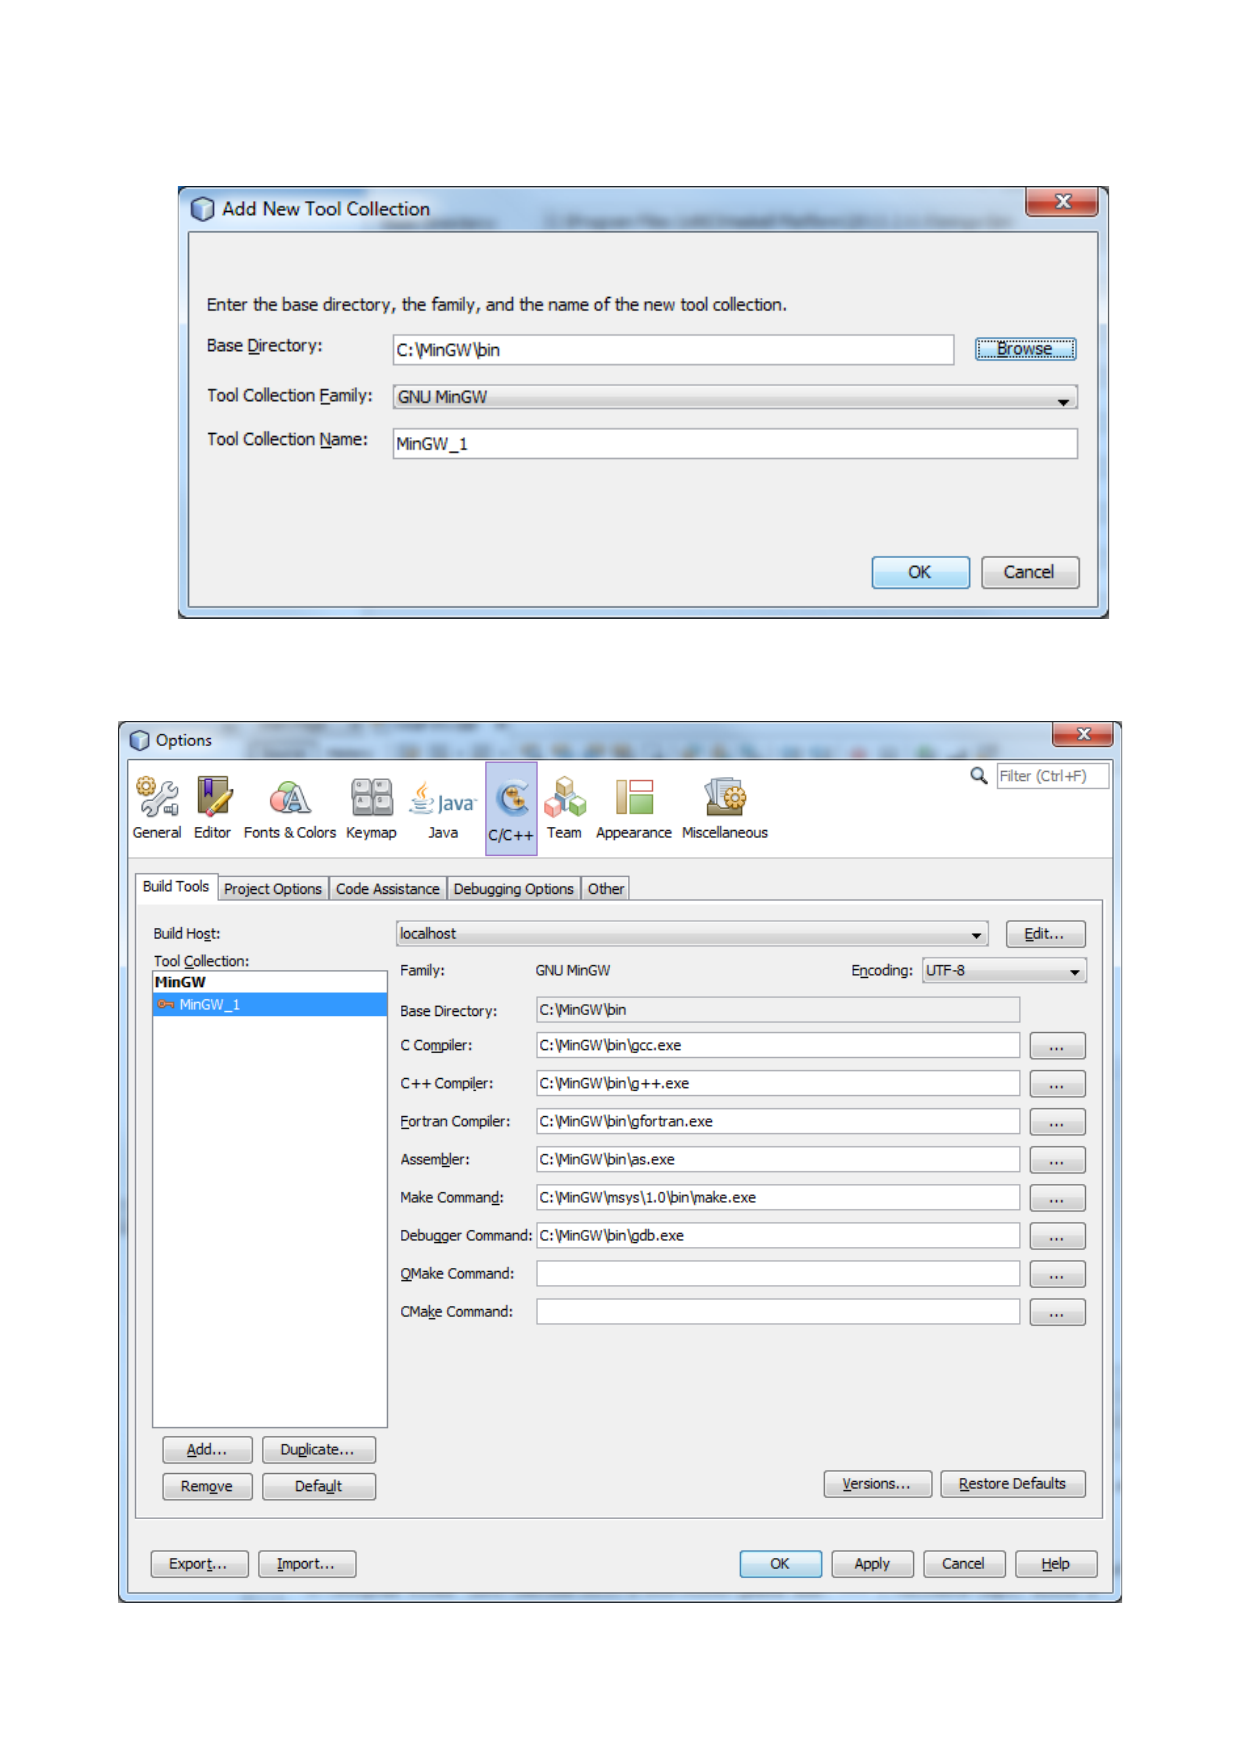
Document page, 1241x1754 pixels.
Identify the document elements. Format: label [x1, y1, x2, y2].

picture [177, 186, 1110, 619]
picture [118, 721, 1123, 1603]
